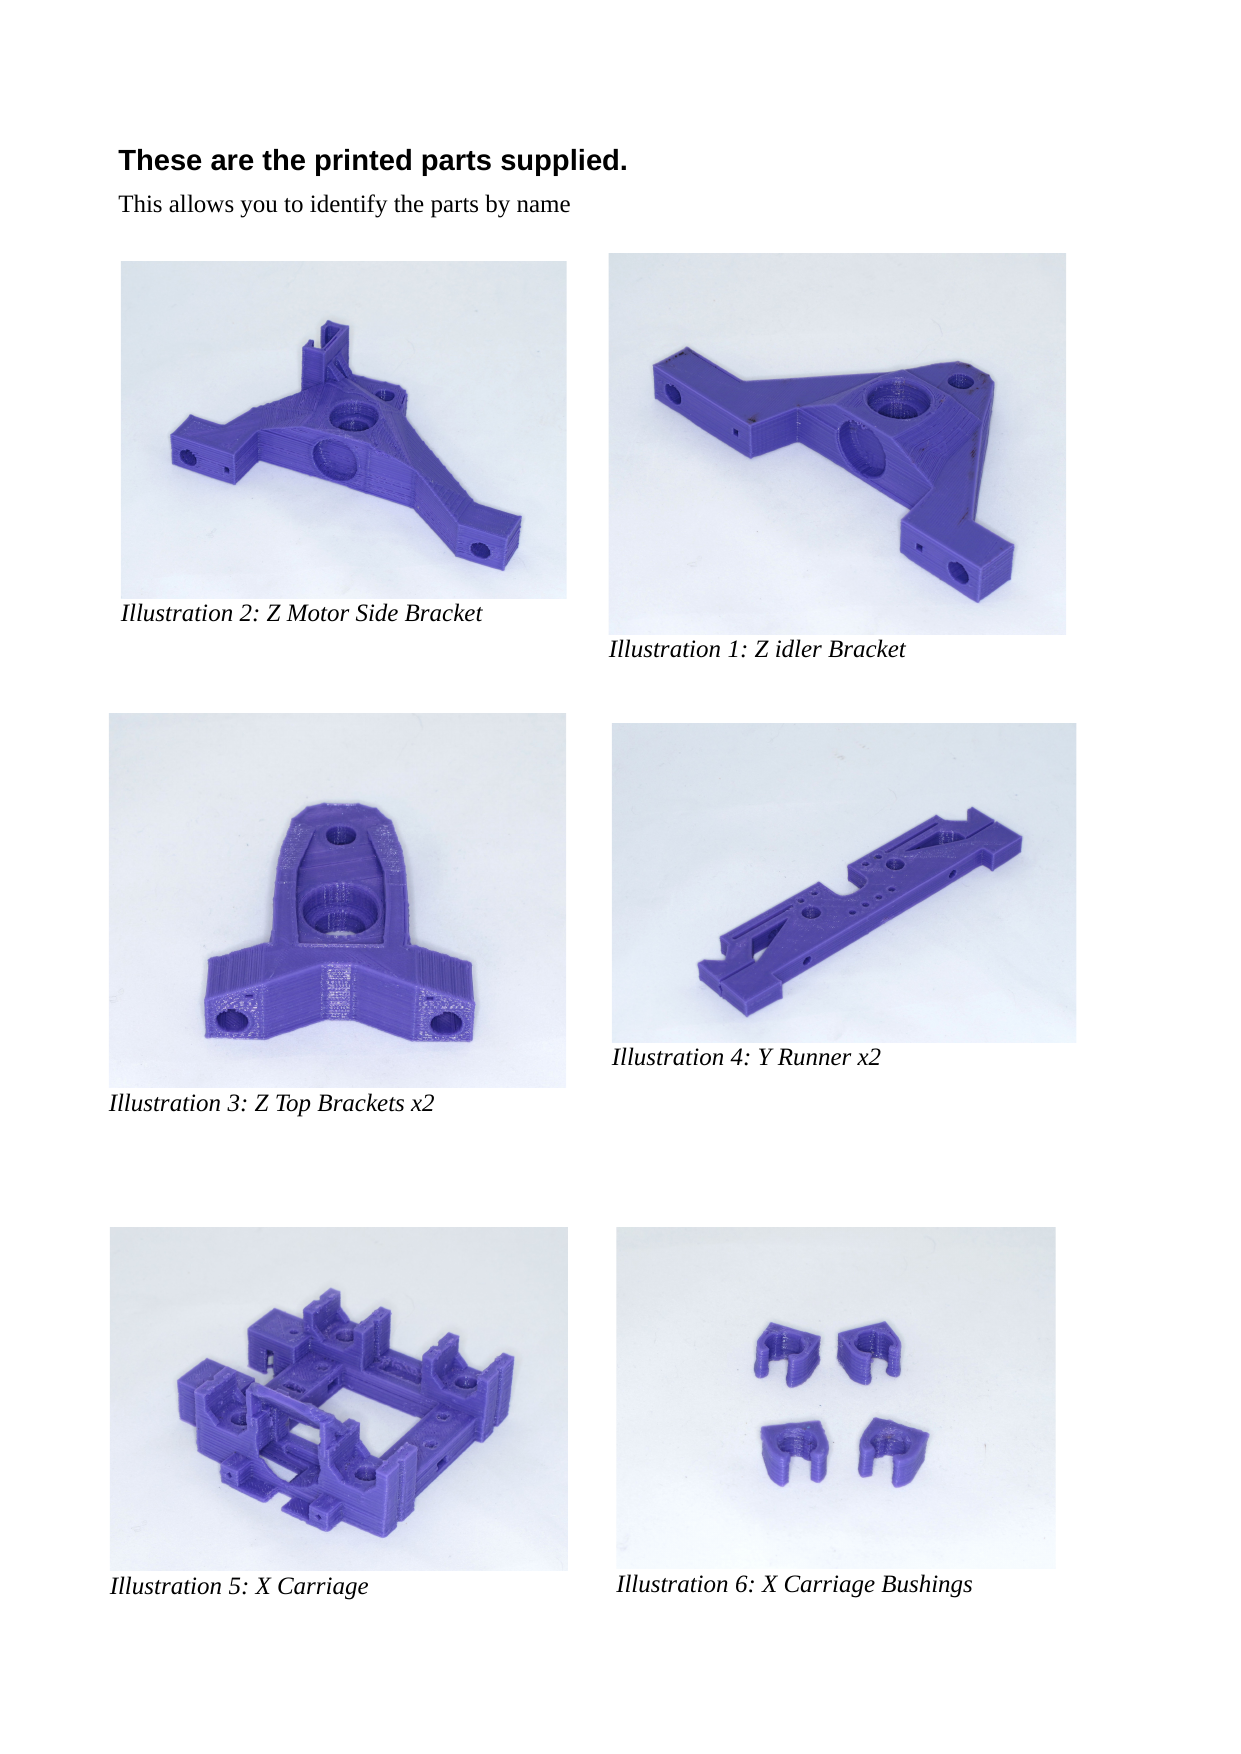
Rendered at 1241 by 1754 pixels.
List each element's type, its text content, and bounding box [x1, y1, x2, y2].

subtitle These are the printed parts supplied. [118, 143, 1122, 177]
text Illustration 2: Z Motor Side Bracket [121, 599, 567, 627]
picture [108, 713, 567, 1088]
picture [109, 1227, 568, 1571]
picture [120, 261, 567, 599]
text This allows you to identify the parts by name [118, 189, 1122, 218]
text Illustration 1: Z idler Bracket [608, 635, 1066, 663]
text Illustration 6: X Carriage Bushings [616, 1569, 1056, 1598]
text Illustration 4: Y Runner x2 [612, 1043, 1076, 1071]
picture [616, 1227, 1056, 1569]
text Illustration 3: Z Top Brackets x2 [108, 1088, 566, 1117]
picture [611, 723, 1077, 1043]
picture [608, 253, 1067, 635]
text Illustration 5: X Carriage [109, 1571, 568, 1600]
